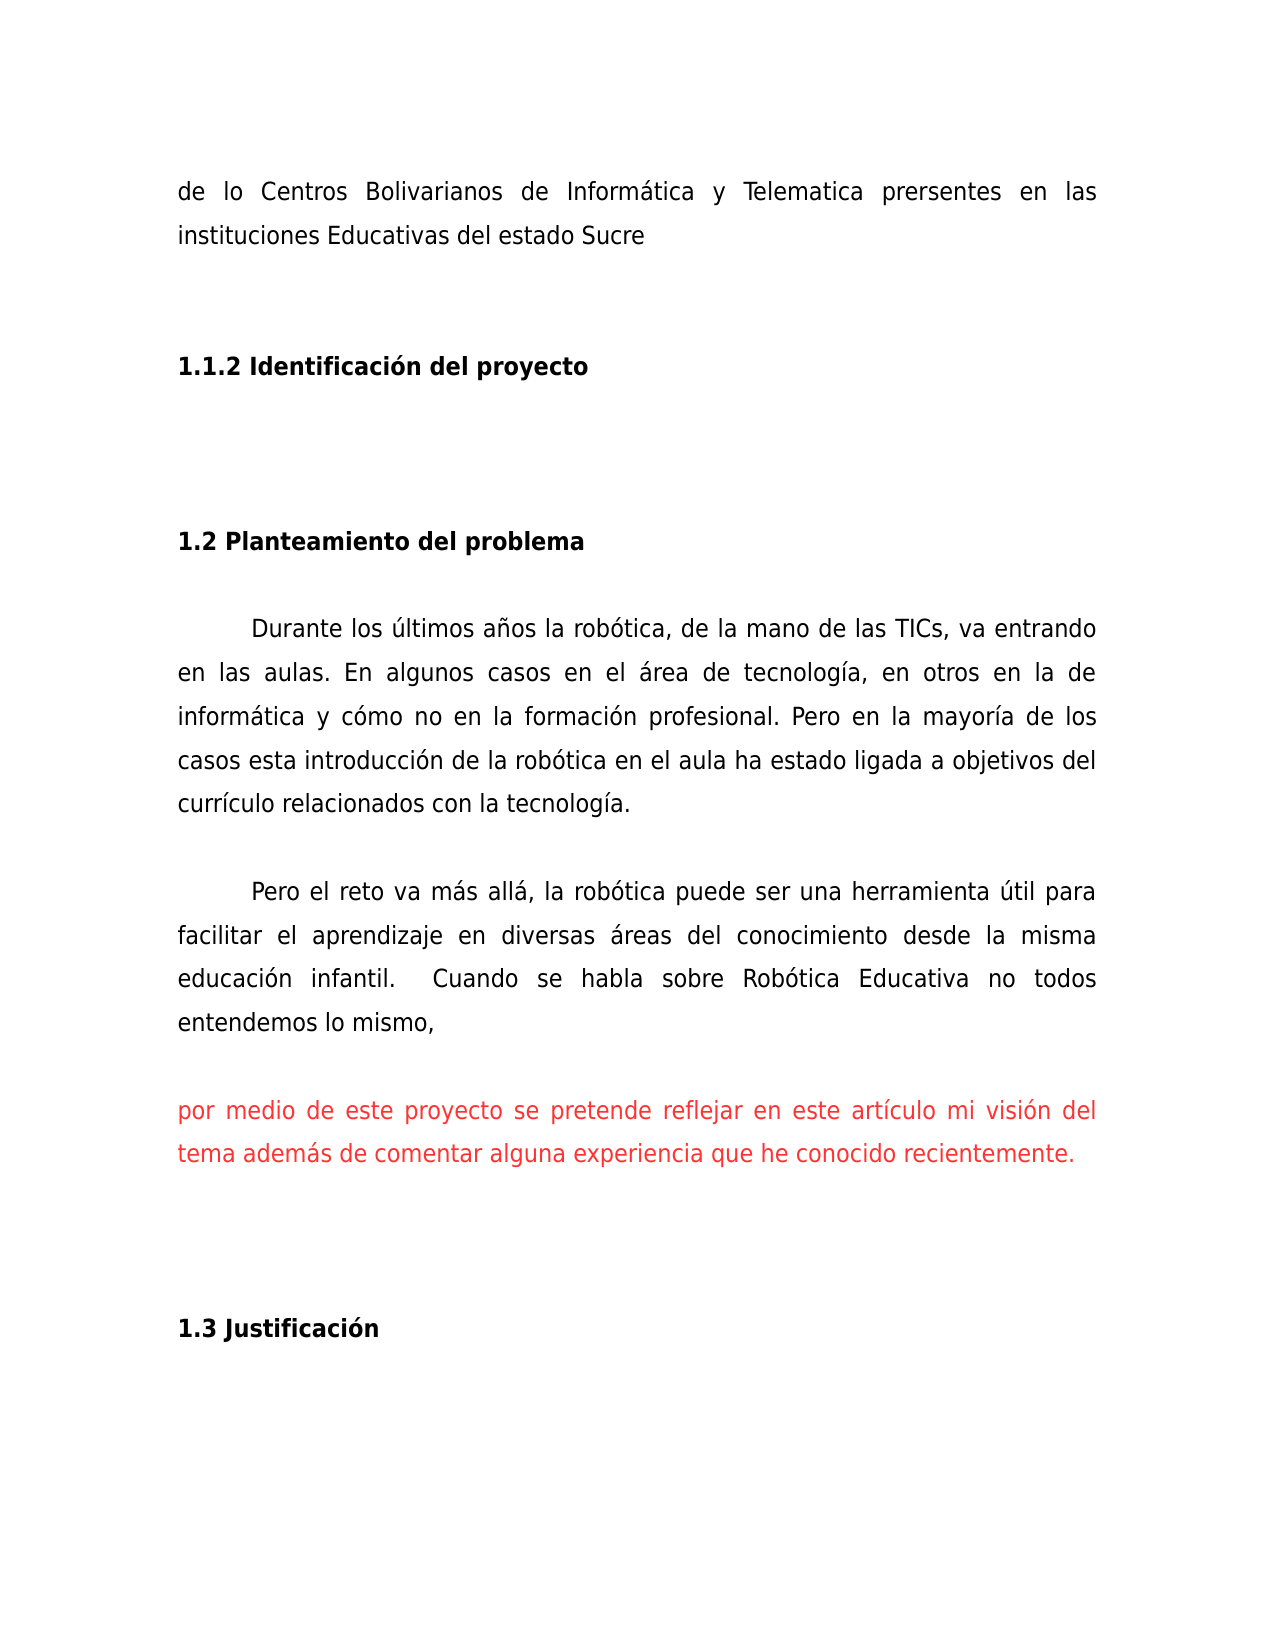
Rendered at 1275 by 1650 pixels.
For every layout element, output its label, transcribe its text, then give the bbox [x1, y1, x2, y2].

text Durante los últimos años la robótica, de la mano de las TICs, va entrando en las aulas. En algunos casos en el área de tecnología, en otros en la de informática y cómo no en la formación profesional. Pero en la mayoría de los casos esta introducción de la robótica en el aula ha estado ligada a objetivos del currículo relacionados con la tecnología. [177, 615, 1098, 819]
text 1.3 Justificación [177, 1315, 1098, 1344]
text 1.1.2 Identificación del proyecto [177, 352, 1098, 381]
text por medio de este proyecto se pretende reflejar en este artículo mi visión del tema además de comentar alguna experiencia que he conocido recientemente. [177, 1096, 1098, 1169]
text de lo Centros Bolivarianos de Informática y Telematica prersentes en las instituciones Educativas del estado Sucre [177, 177, 1098, 250]
text Pero el reto va más allá, la robótica puede ser una herramienta útil para facilitar el aprendizaje en diversas áreas del conocimiento desde la misma educación infantil. Cuando se habla sobre Robótica Educativa no todos entendemos lo mismo, [177, 877, 1098, 1038]
text 1.2 Planteamiento del problema [177, 527, 1098, 556]
